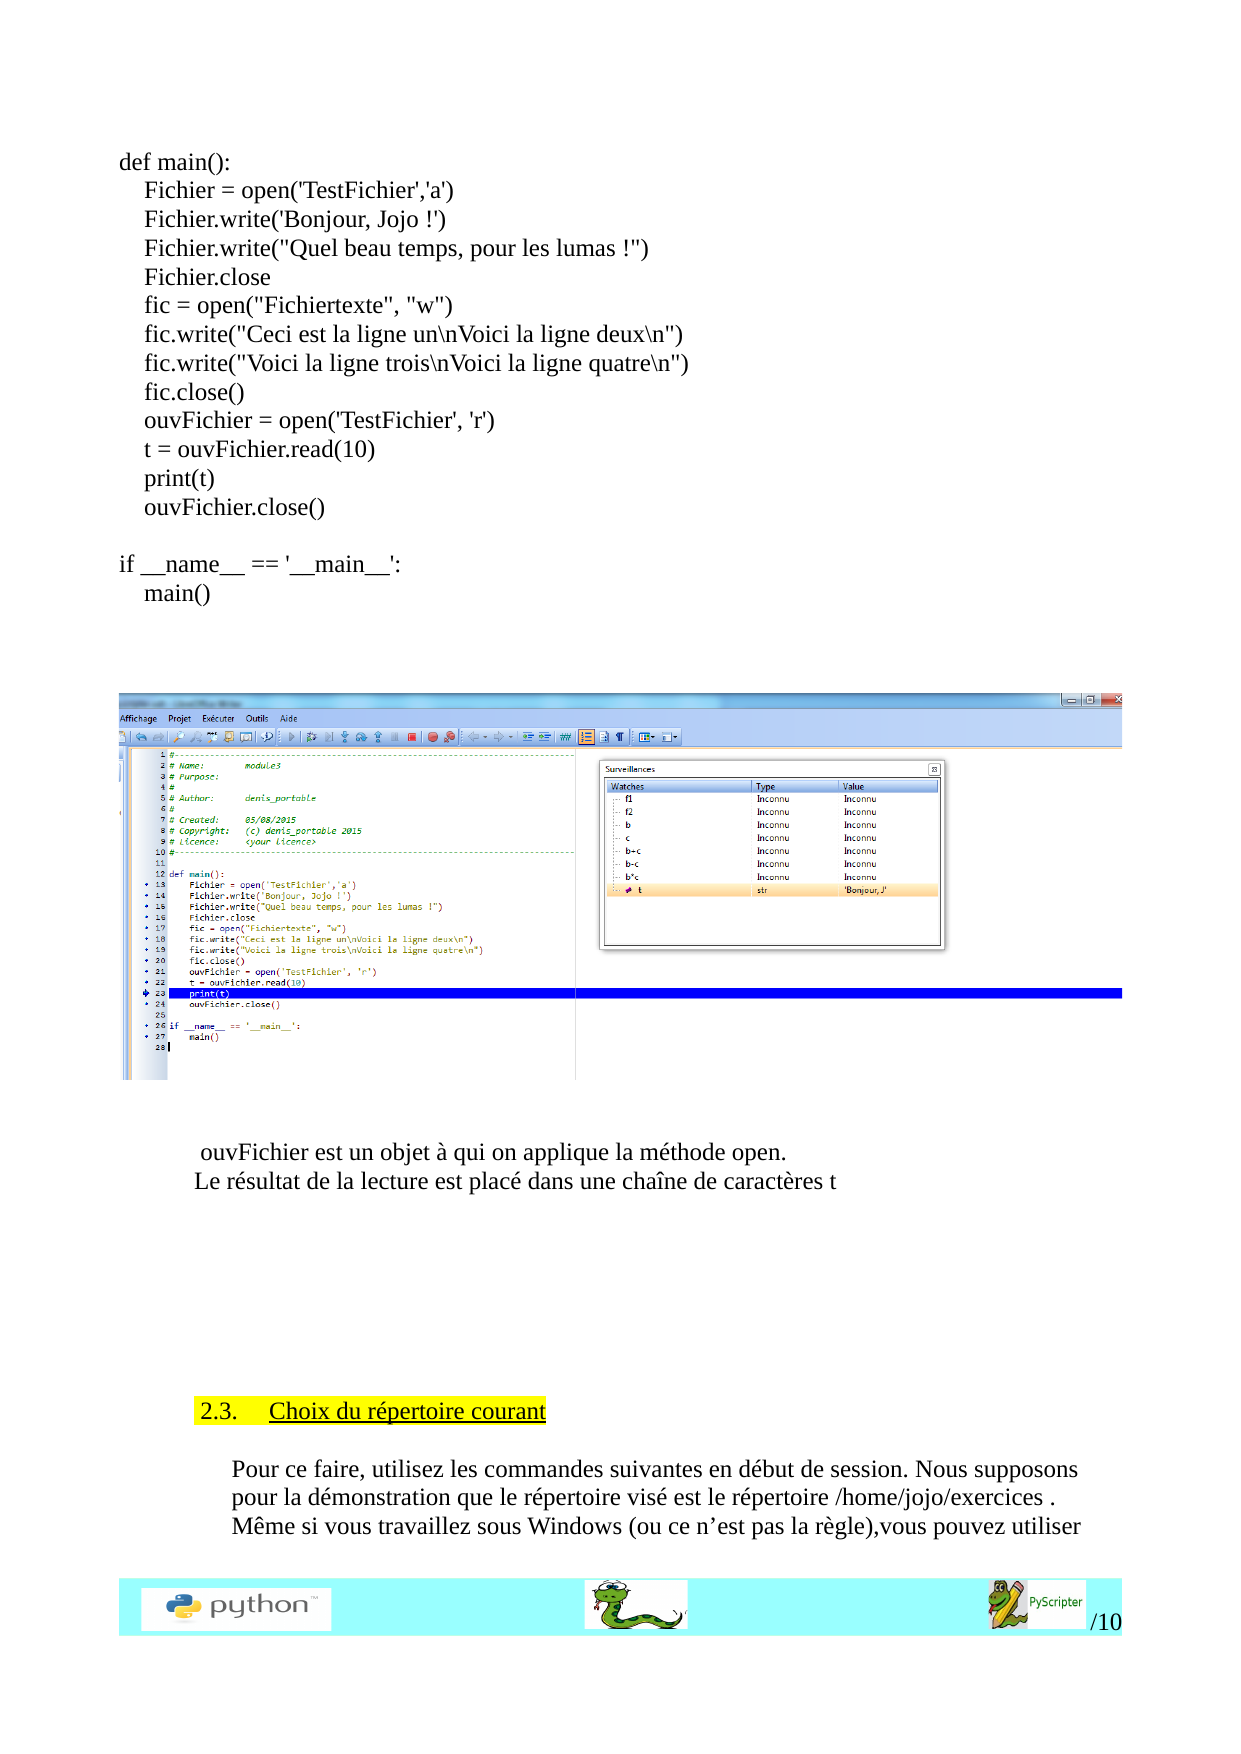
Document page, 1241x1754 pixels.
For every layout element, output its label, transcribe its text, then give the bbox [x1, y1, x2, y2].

list Choix du répertoire courant [194, 1396, 1122, 1425]
text ouvFichier.close() [119, 492, 1122, 521]
picture [988, 1580, 1087, 1629]
text def main(): [119, 147, 1122, 176]
text Fichier.close [119, 262, 1122, 291]
text main() [119, 578, 1122, 607]
text Le résultat de la lecture est placé dans une chaîne de caractères t [119, 1166, 1122, 1195]
text Fichier.write("Quel beau temps, pour les lumas !") [119, 233, 1122, 262]
list Pour ce faire, utilisez les commandes suivantes en début de session. Nous supposons pour la démonstration que le répertoire visé est le répertoire /home/jojo/exercices . Même si vous travaillez sous Windows (ou ce n’est pas la règle),vous pouvez utiliser [194, 1454, 1122, 1540]
text ouvFichier = open('TestFichier', 'r') [119, 406, 1122, 434]
picture [584, 1580, 688, 1629]
text fic.close() [119, 377, 1122, 406]
text ouvFichier est un objet à qui on applique la méthode open. [119, 1137, 1122, 1166]
text fic.write("Voici la ligne trois\nVoici la ligne quatre\n") [119, 348, 1122, 377]
text print(t) [119, 463, 1122, 492]
picture [118, 693, 1123, 1080]
text Fichier.write('Bonjour, Jojo !') [119, 204, 1122, 233]
text if __name__ == '__main__': [119, 549, 1122, 578]
text Fichier = open('TestFichier','a') [119, 176, 1122, 204]
text fic = open("Fichiertexte", "w") [119, 291, 1122, 319]
text t = ouvFichier.read(10) [119, 434, 1122, 463]
text fic.write("Ceci est la ligne un\nVoici la ligne deux\n") [119, 319, 1122, 348]
picture [141, 1588, 332, 1631]
